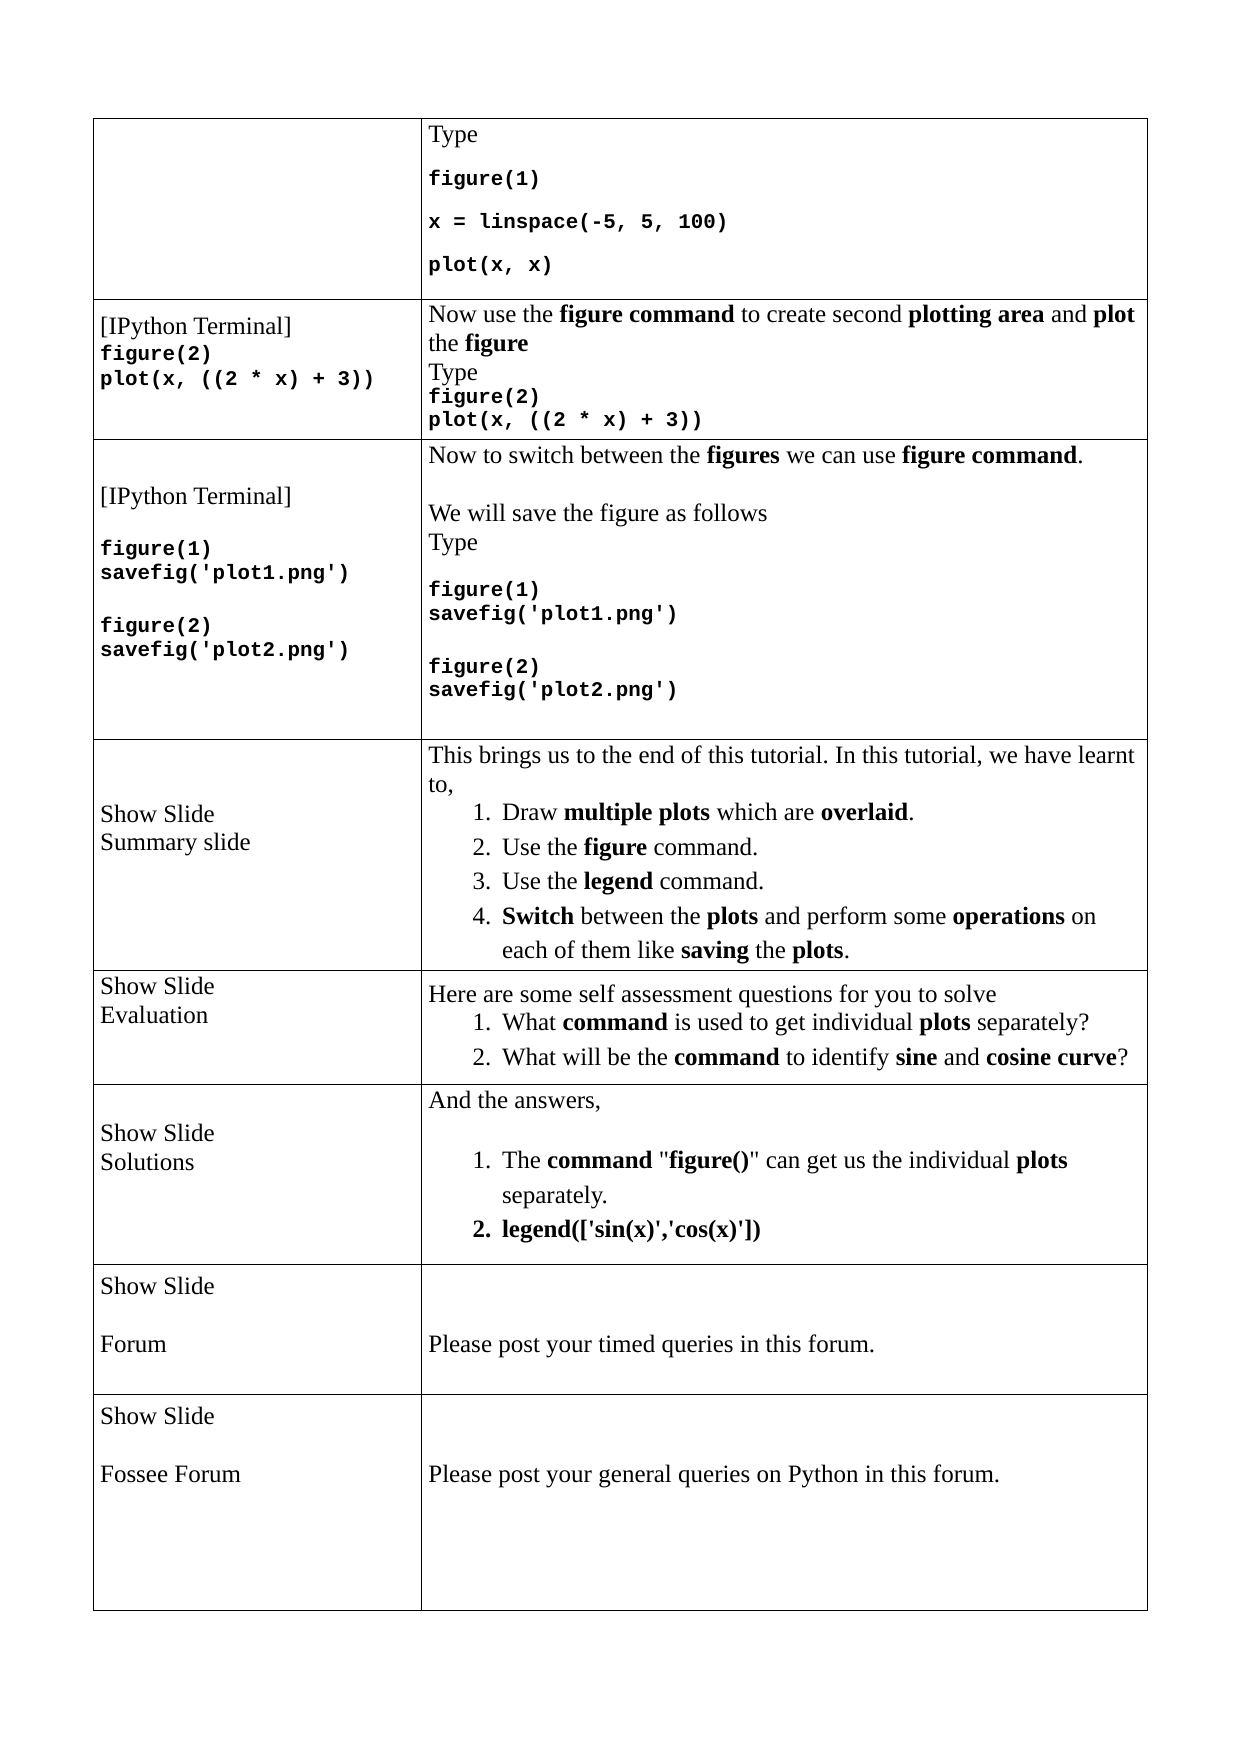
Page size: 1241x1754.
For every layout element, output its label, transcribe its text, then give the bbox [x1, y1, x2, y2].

table_cell Show Slide Summary slide [94, 740, 421, 970]
table_cell Please post your general queries on Python in this forum. [422, 1395, 1147, 1609]
table_cell This brings us to the end of this tutorial. In this tutorial, we have learnt to, Draw multiple plots which are overlaid. Use the figure command. Use the legend command. Switch between the plots and perform some operations on each of them like saving the plots. [422, 740, 1147, 970]
table_cell Show Slide Solutions [94, 1085, 421, 1264]
table_cell Please post your timed queries in this forum. [422, 1265, 1147, 1394]
table_cell Show Slide Fossee Forum [94, 1395, 421, 1609]
table_cell Now use the figure command to create second plotting area and plot the figure Type figure(2) plot(x, ((2 * x) + 3)) [422, 300, 1147, 439]
table_cell [94, 119, 421, 298]
table_cell [IPython Terminal] figure(1) savefig('plot1.png') figure(2) savefig('plot2.png') [94, 440, 421, 739]
table_cell Now to switch between the figures we can use figure command. We will save the figure as follows Type figure(1) savefig('plot1.png') figure(2) savefig('plot2.png') [422, 440, 1147, 739]
table_cell Show Slide Forum [94, 1265, 421, 1394]
table_cell Show Slide Evaluation [94, 971, 421, 1084]
table_cell Here are some self assessment questions for you to solve What command is used to get individual plots separately? What will be the command to identify sine and cosine curve? [422, 971, 1147, 1084]
table_cell Type figure(1) x = linspace(-5, 5, 100) plot(x, x) [422, 119, 1147, 298]
table_cell And the answers, The command "figure()" can get us the individual plots separately. legend(['sin(x)','cos(x)']) [422, 1085, 1147, 1264]
table_cell [IPython Terminal] figure(2) plot(x, ((2 * x) + 3)) [94, 300, 421, 439]
